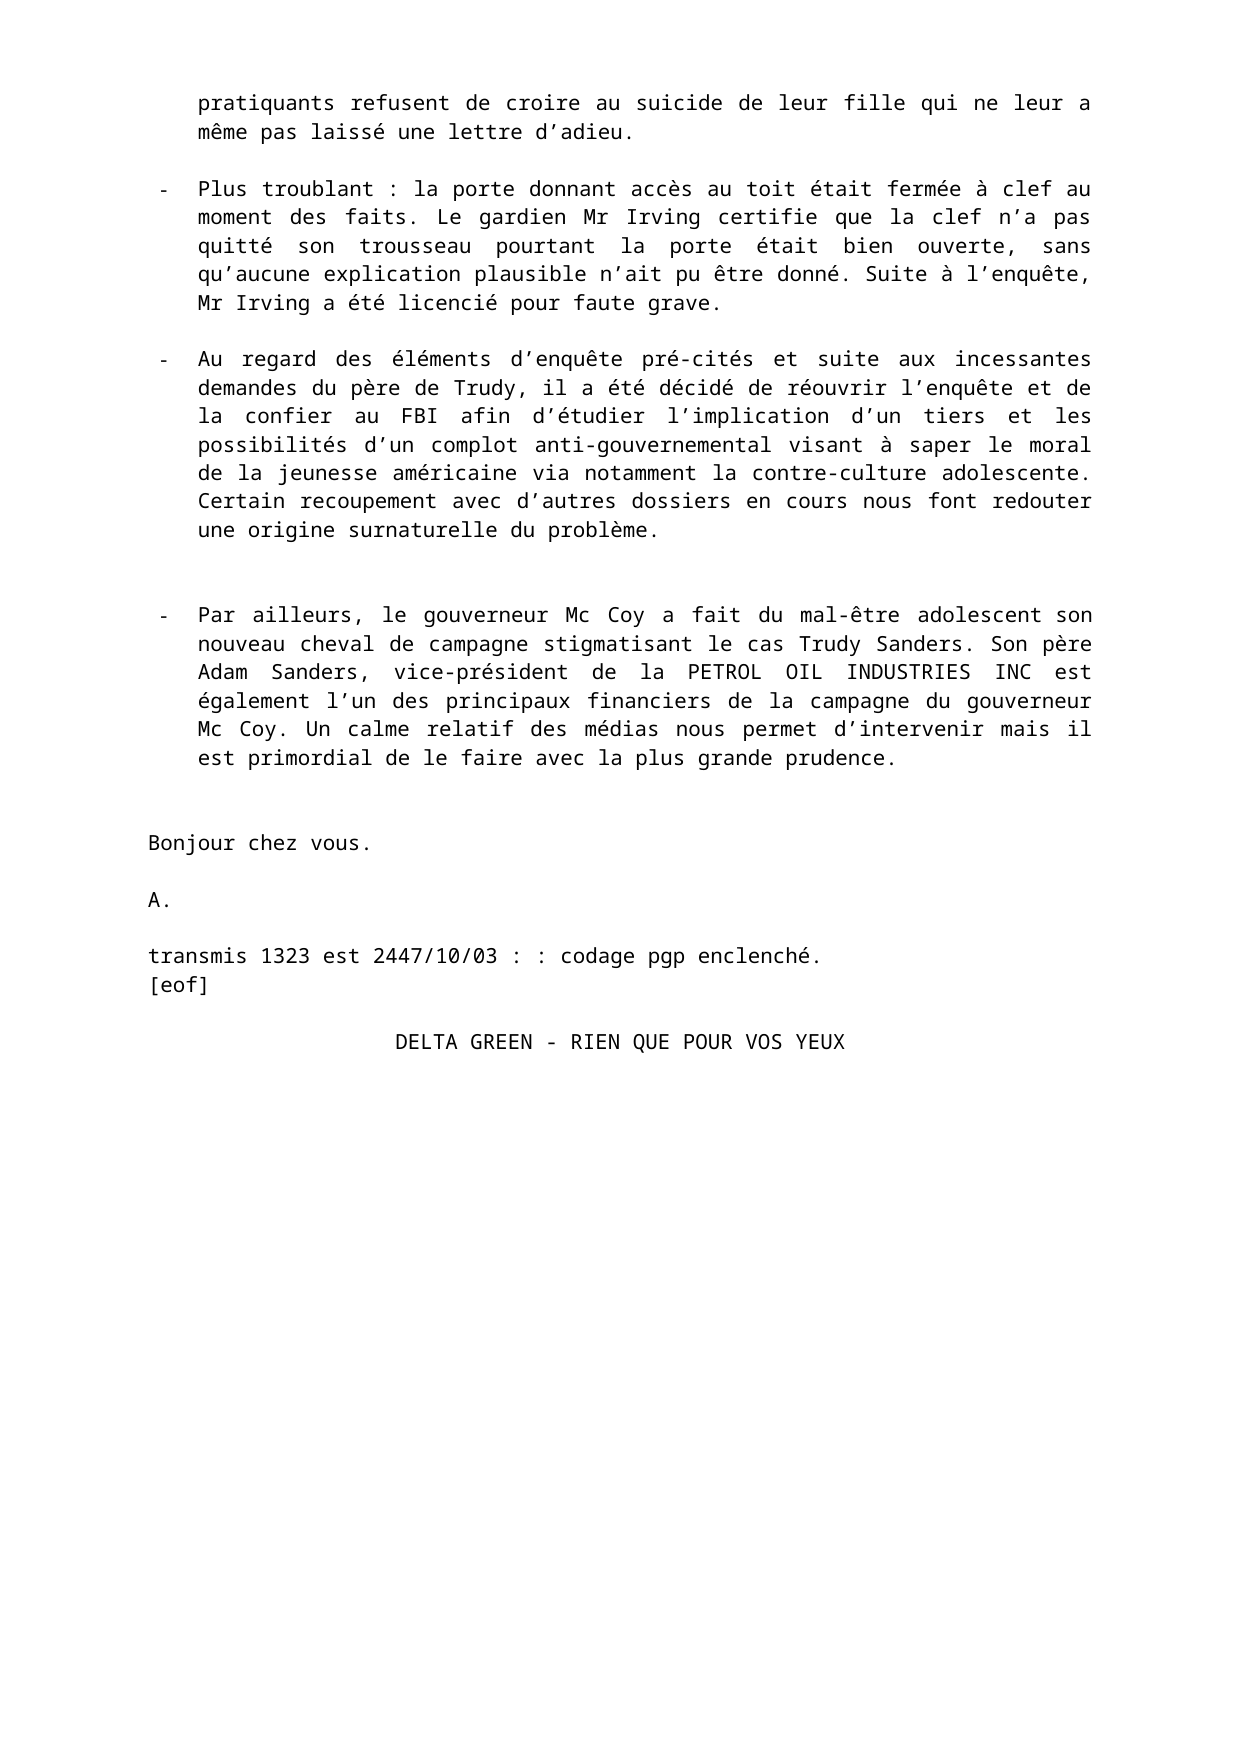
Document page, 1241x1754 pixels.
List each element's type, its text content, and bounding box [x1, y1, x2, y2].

list Par ailleurs, le gouverneur Mc Coy a fait du mal-être adolescent son nouveau cheval de campagne stigmatisant le cas Trudy Sanders. Son père Adam Sanders, vice-président de la PETROL OIL INDUSTRIES INC est également l’un des principaux financiers de la campagne du gouverneur Mc Coy. Un calme relatif des médias nous permet d’intervenir mais il est primordial de le faire avec la plus grande prudence. [160, 600, 1092, 771]
text [eof] [148, 970, 1092, 998]
list pratiquants refusent de croire au suicide de leur fille qui ne leur a même pas laissé une lettre d’adieu. [160, 88, 1092, 145]
list Plus troublant : la porte donnant accès au toit était fermée à clef au moment des faits. Le gardien Mr Irving certifie que la clef n’a pas quitté son trousseau pourtant la porte était bien ouverte, sans qu’aucune explication plausible n’ait pu être donné. Suite à l’enquête, Mr Irving a été licencié pour faute grave. [160, 174, 1092, 316]
text transmis 1323 est 2447/10/03 : : codage pgp enclenché. [148, 942, 1092, 970]
list Au regard des éléments d’enquête pré-cités et suite aux incessantes demandes du père de Trudy, il a été décidé de réouvrir l’enquête et de la confier au FBI afin d’étudier l’implication d’un tiers et les possibilités d’un complot anti-gouvernemental visant à saper le moral de la jeunesse américaine via notamment la contre-culture adolescente. Certain recoupement avec d’autres dossiers en cours nous font redouter une origine surnaturelle du problème. [160, 344, 1092, 543]
text DELTA GREEN - RIEN QUE POUR VOS YEUX [148, 1027, 1092, 1055]
text Bonjour chez vous. [148, 828, 1092, 856]
text A. [148, 885, 1092, 913]
